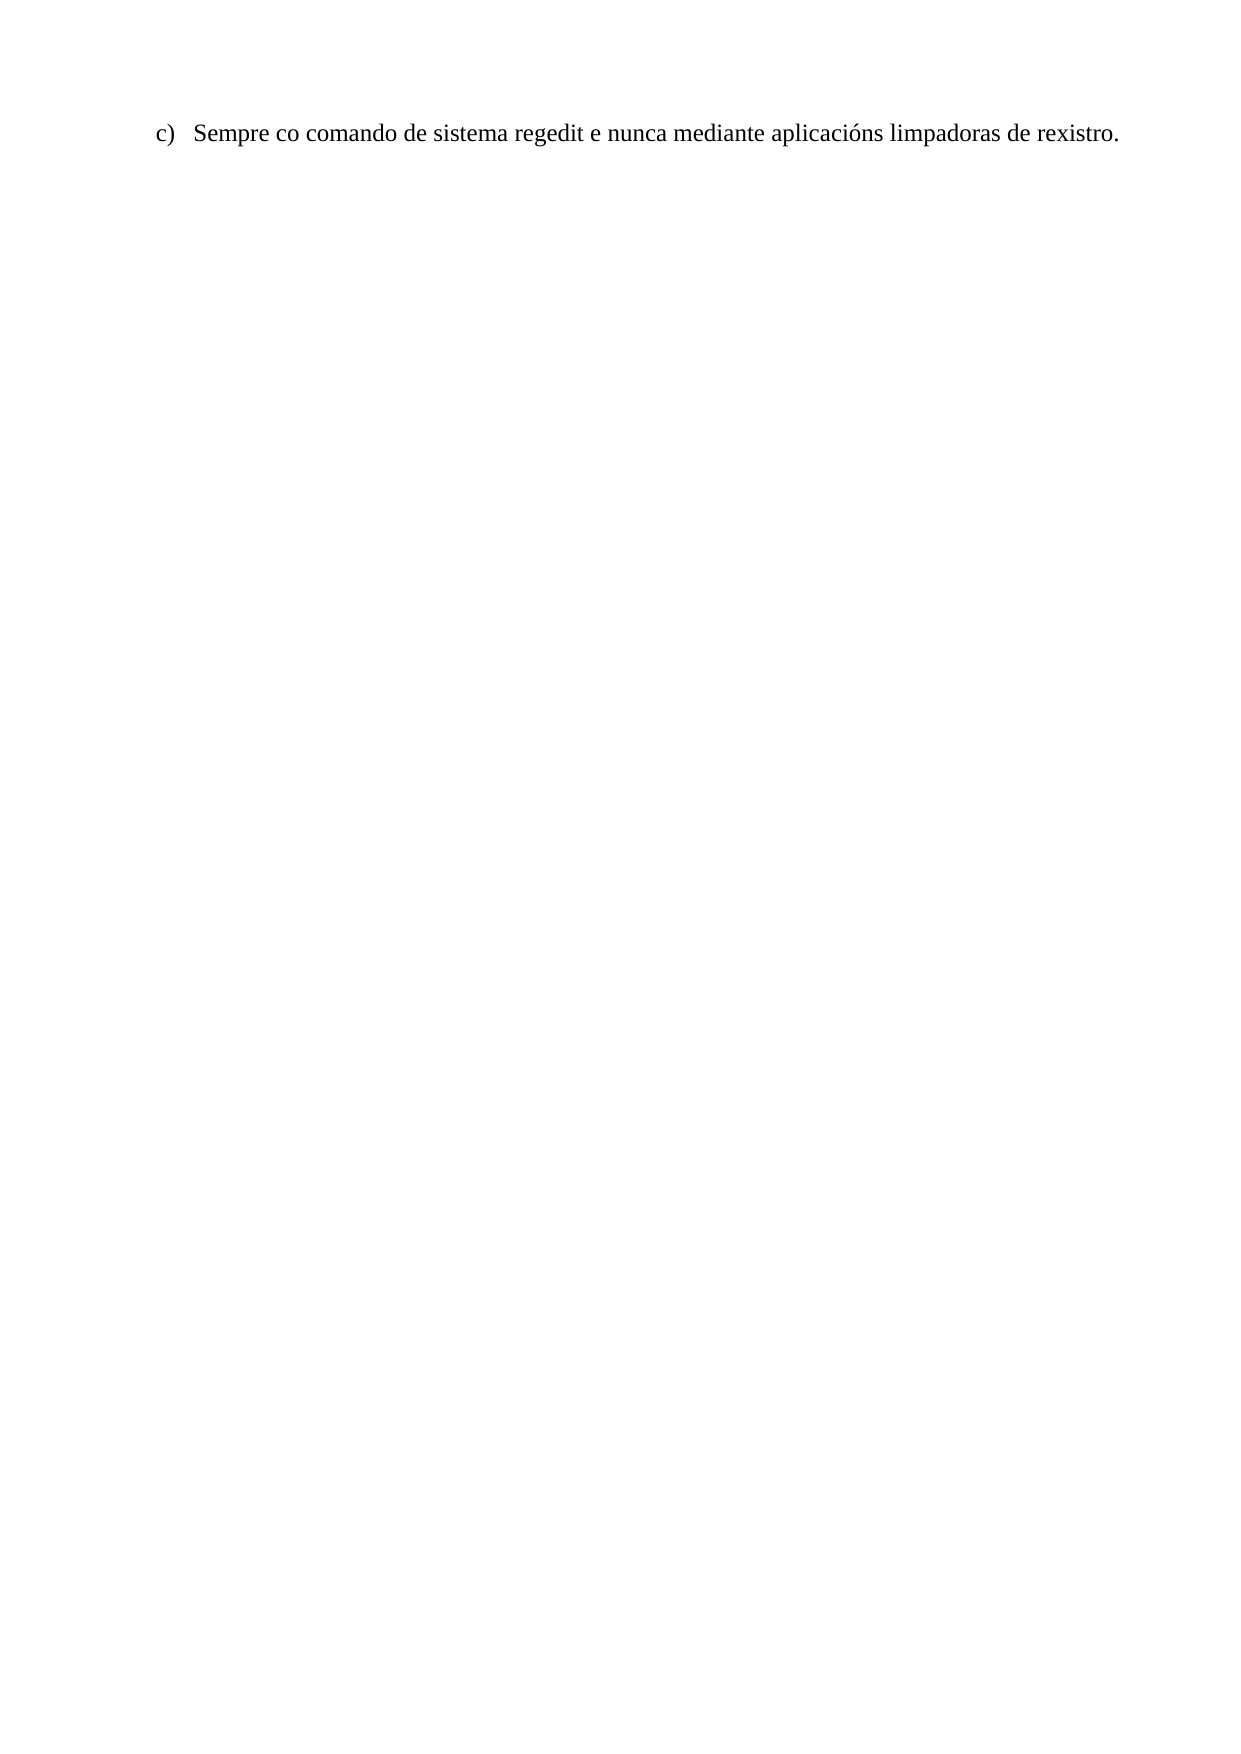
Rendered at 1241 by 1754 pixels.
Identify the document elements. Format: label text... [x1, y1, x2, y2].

list Sempre co comando de sistema regedit e nunca mediante aplicacións limpadoras de rexistro. [156, 118, 1122, 147]
